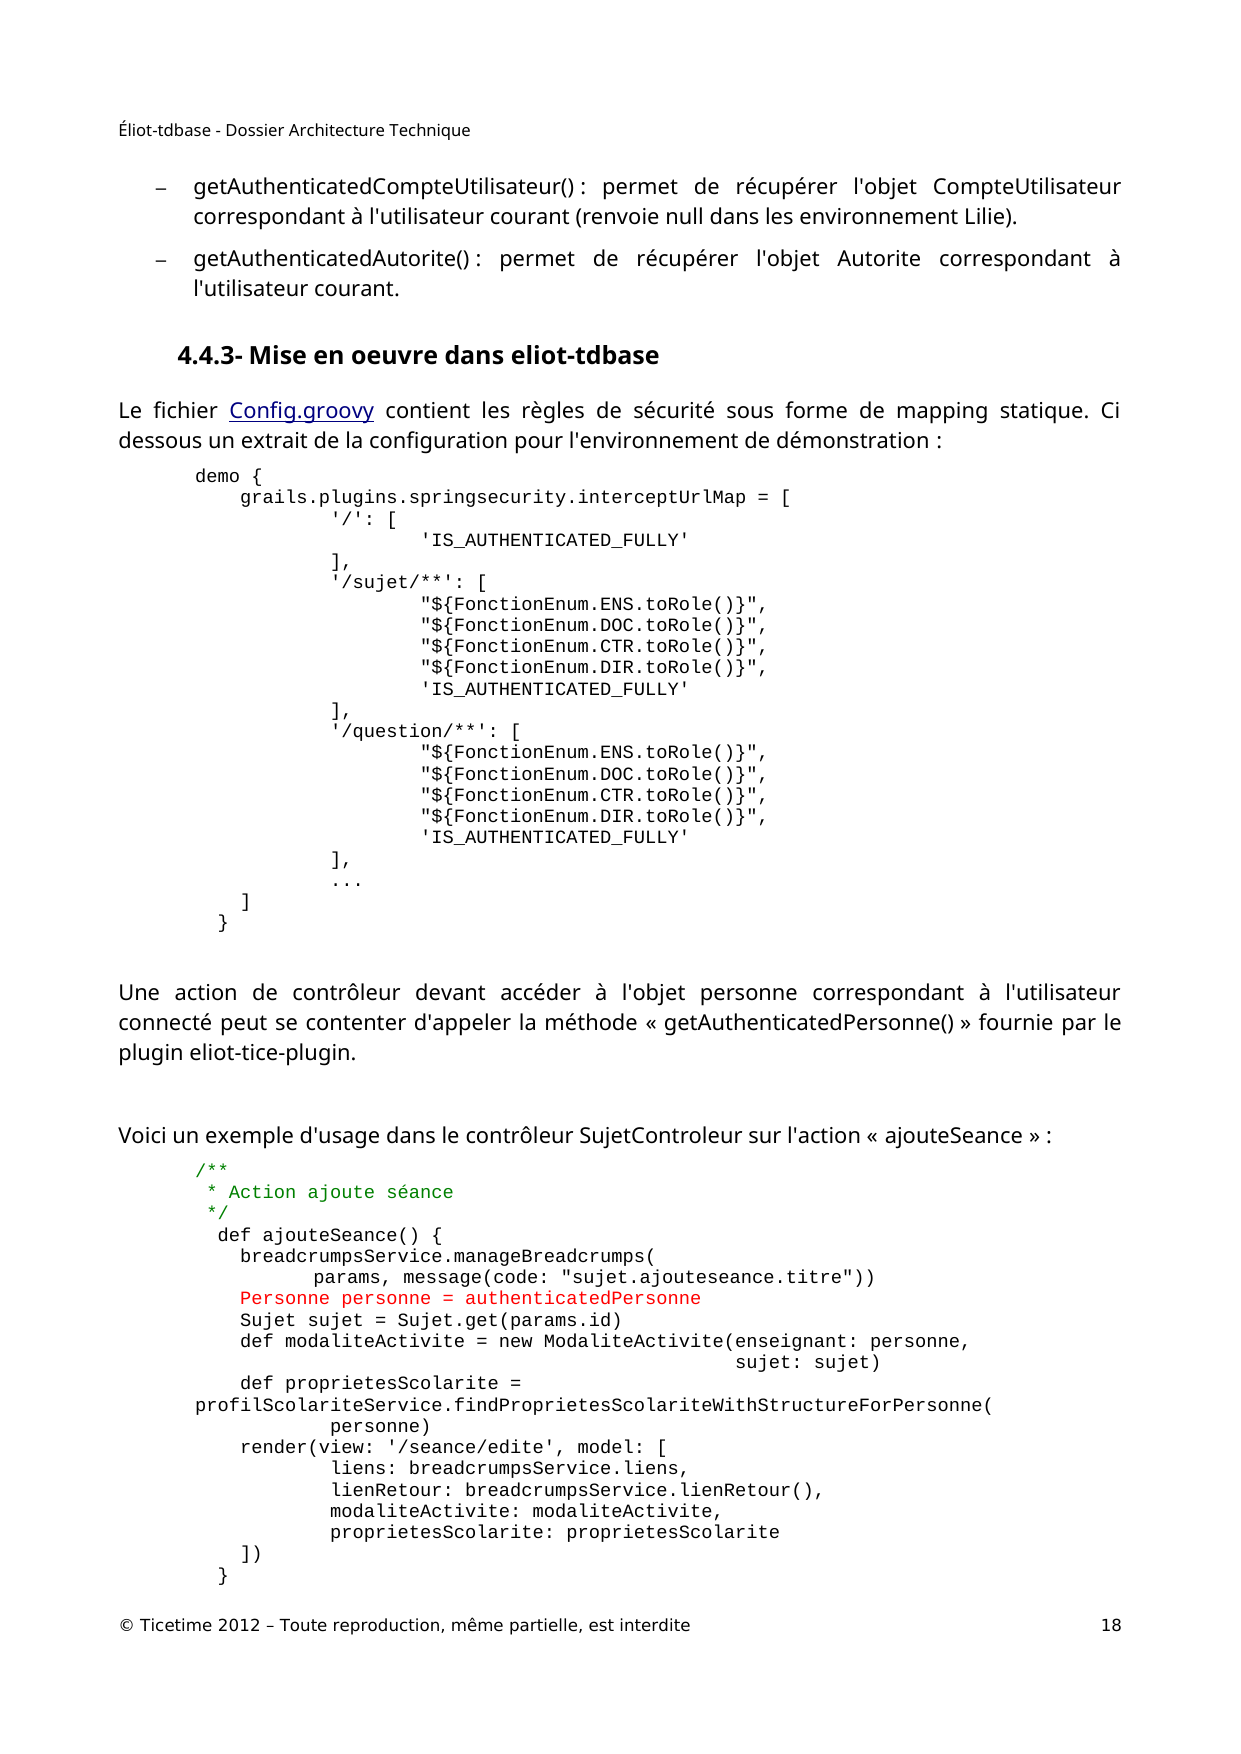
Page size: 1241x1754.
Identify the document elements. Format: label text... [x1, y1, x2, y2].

list getAuthenticatedAutorite() : permet de récupérer l'objet Autorite correspondant à l'utilisateur courant. [156, 242, 1122, 302]
list getAuthenticatedCompteUtilisateur() : permet de récupérer l'objet CompteUtilisateur correspondant à l'utilisateur courant (renvoie null dans les environnement Lilie). [156, 171, 1122, 231]
text } [195, 1566, 1122, 1587]
text "${FonctionEnum.CTR.toRole()}", [195, 786, 1122, 807]
text demo { [195, 467, 1122, 488]
text /** [195, 1162, 1122, 1183]
text */ [195, 1204, 1122, 1226]
text "${FonctionEnum.ENS.toRole()}", [195, 595, 1122, 616]
text def ajouteSeance() { [195, 1226, 1122, 1247]
text lienRetour: breadcrumpsService.lienRetour(), [195, 1481, 1122, 1502]
text Personne personne = authenticatedPersonne [195, 1289, 1122, 1311]
text "${FonctionEnum.ENS.toRole()}", [195, 743, 1122, 765]
text "${FonctionEnum.DOC.toRole()}", [195, 765, 1122, 786]
text sujet: sujet) [195, 1353, 1122, 1374]
text breadcrumpsService.manageBreadcrumps( [195, 1247, 1122, 1268]
text '/': [ [195, 510, 1122, 531]
text 'IS_AUTHENTICATED_FULLY' [195, 680, 1122, 701]
text ] [195, 892, 1122, 913]
text '/sujet/**': [ [195, 573, 1122, 595]
text Une action de contrôleur devant accéder à l'objet personne correspondant à l'utilisateur connecté peut se contenter d'appeler la méthode « getAuthenticatedPersonne() » fournie par le plugin eliot-tice-plugin. [118, 976, 1122, 1066]
subtitle Mise en oeuvre dans eliot-tdbase [118, 338, 1122, 372]
text grails.plugins.springsecurity.interceptUrlMap = [ [195, 488, 1122, 510]
text render(view: '/seance/edite', model: [ [195, 1438, 1122, 1459]
text ], [195, 552, 1122, 573]
text 'IS_AUTHENTICATED_FULLY' [195, 531, 1122, 552]
text ... [195, 871, 1122, 892]
text Le fichier Config.groovy contient les règles de sécurité sous forme de mapping statique. Ci dessous un extrait de la configuration pour l'environnement de démonstration : [118, 395, 1122, 455]
text def modaliteActivite = new ModaliteActivite(enseignant: personne, [195, 1332, 1122, 1353]
text Sujet sujet = Sujet.get(params.id) [195, 1311, 1122, 1332]
text def proprietesScolarite = profilScolariteService.findProprietesScolariteWithStructureForPersonne( [195, 1374, 1122, 1417]
text } [195, 913, 1122, 935]
text "${FonctionEnum.CTR.toRole()}", [195, 637, 1122, 658]
text ]) [195, 1544, 1122, 1566]
text "${FonctionEnum.DIR.toRole()}", [195, 658, 1122, 680]
text "${FonctionEnum.DOC.toRole()}", [195, 616, 1122, 637]
text '/question/**': [ [195, 722, 1122, 743]
text "${FonctionEnum.DIR.toRole()}", [195, 807, 1122, 828]
text 'IS_AUTHENTICATED_FULLY' [195, 828, 1122, 850]
text ], [195, 850, 1122, 871]
text proprietesScolarite: proprietesScolarite [195, 1523, 1122, 1544]
text liens: breadcrumpsService.liens, [195, 1459, 1122, 1481]
text personne) [195, 1417, 1122, 1438]
text params, message(code: "sujet.ajouteseance.titre")) [195, 1268, 1122, 1289]
text * Action ajoute séance [195, 1183, 1122, 1204]
text modaliteActivite: modaliteActivite, [195, 1502, 1122, 1523]
text ], [195, 701, 1122, 722]
text Voici un exemple d'usage dans le contrôleur SujetControleur sur l'action « ajouteSeance » : [118, 1120, 1122, 1150]
